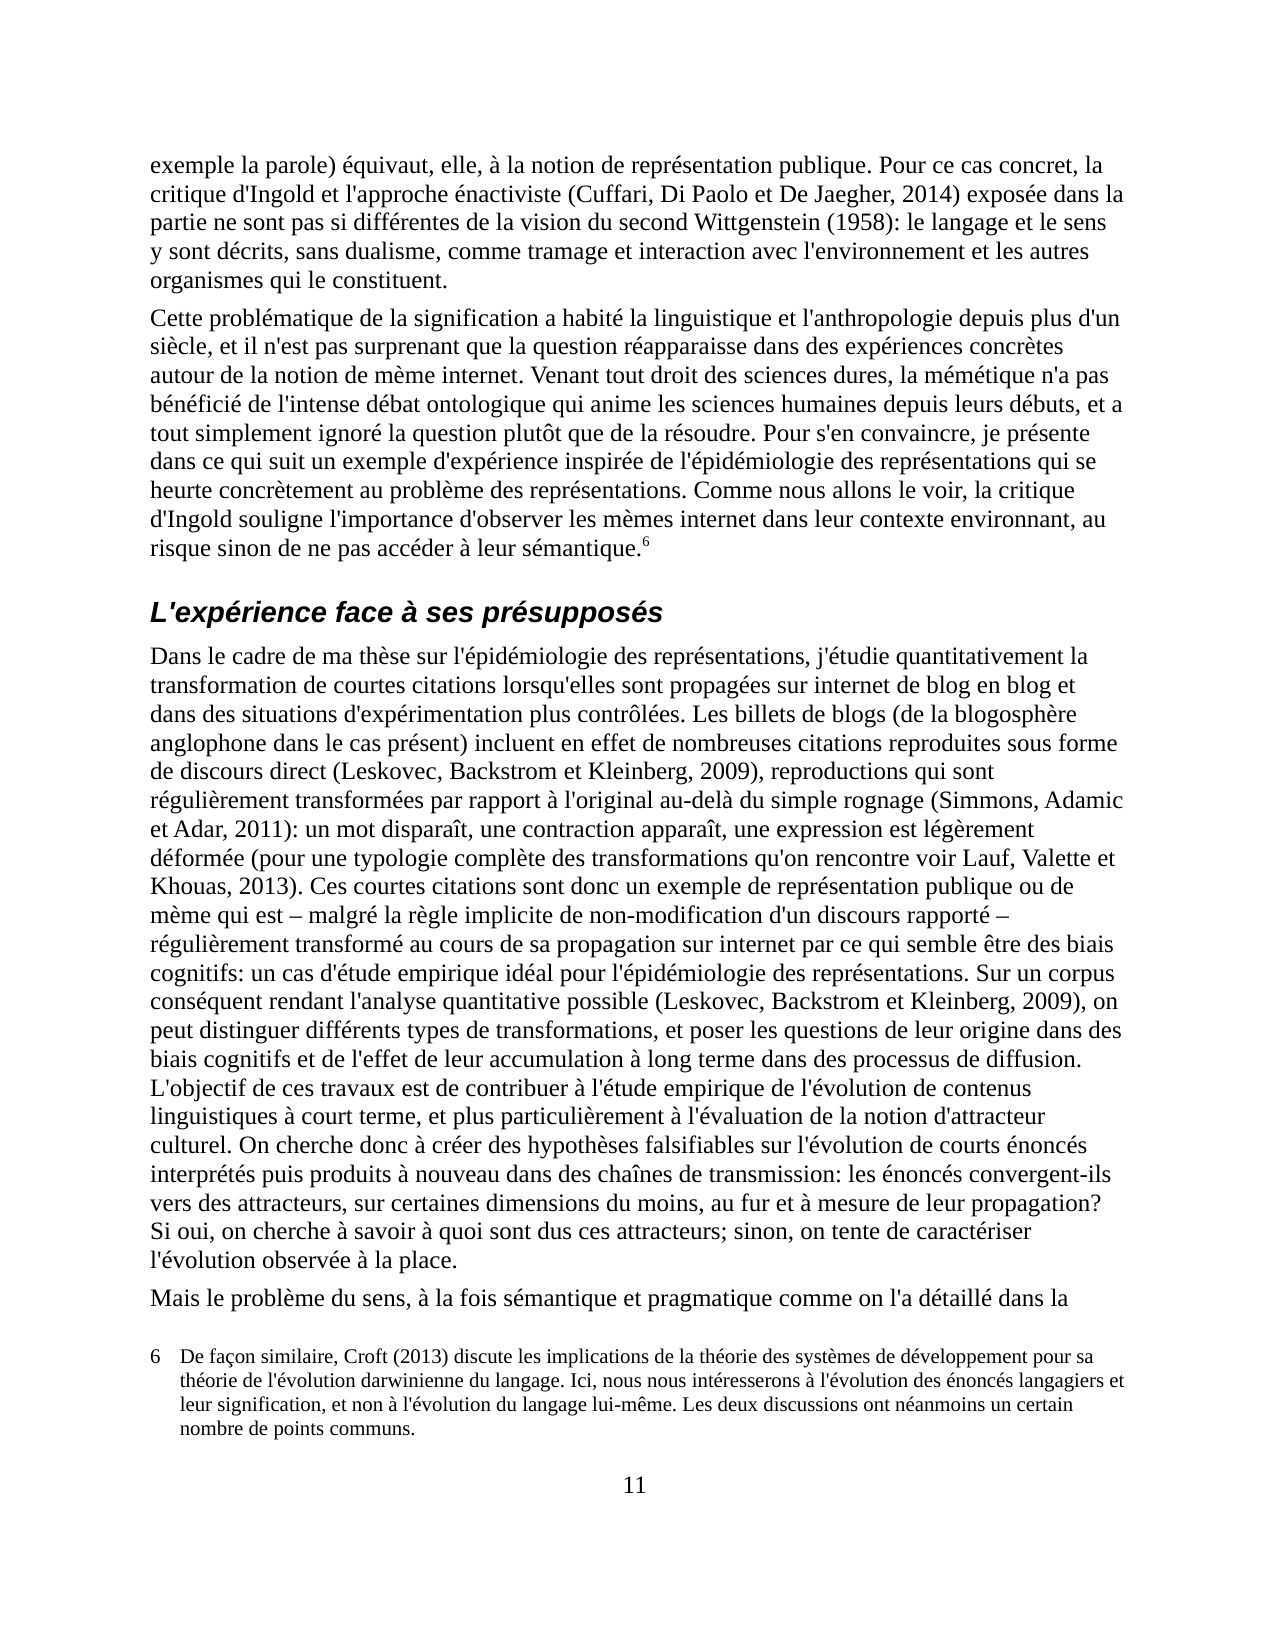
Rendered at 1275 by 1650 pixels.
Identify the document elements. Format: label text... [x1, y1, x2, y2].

text Mais le problème du sens, à la fois sémantique et pragmatique comme on l'a détaillé dans la [150, 1283, 1125, 1312]
text exemple la parole) équivaut, elle, à la notion de représentation publique. Pour ce cas concret, la critique d'Ingold et l'approche énactiviste (Cuffari, Di Paolo et De Jaegher, 2014) exposée dans la partie ne sont pas si différentes de la vision du second Wittgenstein (1958): le langage et le sens y sont décrits, sans dualisme, comme tramage et interaction avec l'environnement et les autres organismes qui le constituent. [150, 150, 1125, 294]
text De façon similaire, Croft (2013) discute les implications de la théorie des systèmes de développement pour sa théorie de l'évolution darwinienne du langage. Ici, nous nous intéresserons à l'évolution des énoncés langagiers et leur signification, et non à l'évolution du langage lui-même. Les deux discussions ont néanmoins un certain nombre de points communs. [150, 1344, 1125, 1440]
text Dans le cadre de ma thèse sur l'épidémiologie des représentations, j'étudie quantitativement la transformation de courtes citations lorsqu'elles sont propagées sur internet de blog en blog et dans des situations d'expérimentation plus contrôlées. Les billets de blogs (de la blogosphère anglophone dans le cas présent) incluent en effet de nombreuses citations reproduites sous forme de discours direct (Leskovec, Backstrom et Kleinberg, 2009), reproductions qui sont régulièrement transformées par rapport à l'original au-delà du simple rognage (Simmons, Adamic et Adar, 2011): un mot disparaît, une contraction apparaît, une expression est légèrement déformée (pour une typologie complète des transformations qu'on rencontre voir Lauf, Valette et Khouas, 2013). Ces courtes citations sont donc un exemple de représentation publique ou de mème qui est – malgré la règle implicite de non-modification d'un discours rapporté – régulièrement transformé au cours de sa propagation sur internet par ce qui semble être des biais cognitifs: un cas d'étude empirique idéal pour l'épidémiologie des représentations. Sur un corpus conséquent rendant l'analyse quantitative possible (Leskovec, Backstrom et Kleinberg, 2009), on peut distinguer différents types de transformations, et poser les questions de leur origine dans des biais cognitifs et de l'effet de leur accumulation à long terme dans des processus de diffusion. L'objectif de ces travaux est de contribuer à l'étude empirique de l'évolution de contenus linguistiques à court terme, et plus particulièrement à l'évaluation de la notion d'attracteur culturel. On cherche donc à créer des hypothèses falsifiables sur l'évolution de courts énoncés interprétés puis produits à nouveau dans des chaînes de transmission: les énoncés convergent-ils vers des attracteurs, sur certaines dimensions du moins, au fur et à mesure de leur propagation? Si oui, on cherche à savoir à quoi sont dus ces attracteurs; sinon, on tente de caractériser l'évolution observée à la place. [150, 641, 1125, 1274]
subtitle L'expérience face à ses présupposés [150, 595, 1125, 629]
text Cette problématique de la signification a habité la linguistique et l'anthropologie depuis plus d'un siècle, et il n'est pas surprenant que la question réapparaisse dans des expériences concrètes autour de la notion de mème internet. Venant tout droit des sciences dures, la mémétique n'a pas bénéficié de l'intense débat ontologique qui anime les sciences humaines depuis leurs débuts, et a tout simplement ignoré la question plutôt que de la résoudre. Pour s'en convaincre, je présente dans ce qui suit un exemple d'expérience inspirée de l'épidémiologie des représentations qui se heurte concrètement au problème des représentations. Comme nous allons le voir, la critique d'Ingold souligne l'importance d'observer les mèmes internet dans leur contexte environnant, au risque sinon de ne pas accéder à leur sémantique. [150, 303, 1125, 561]
